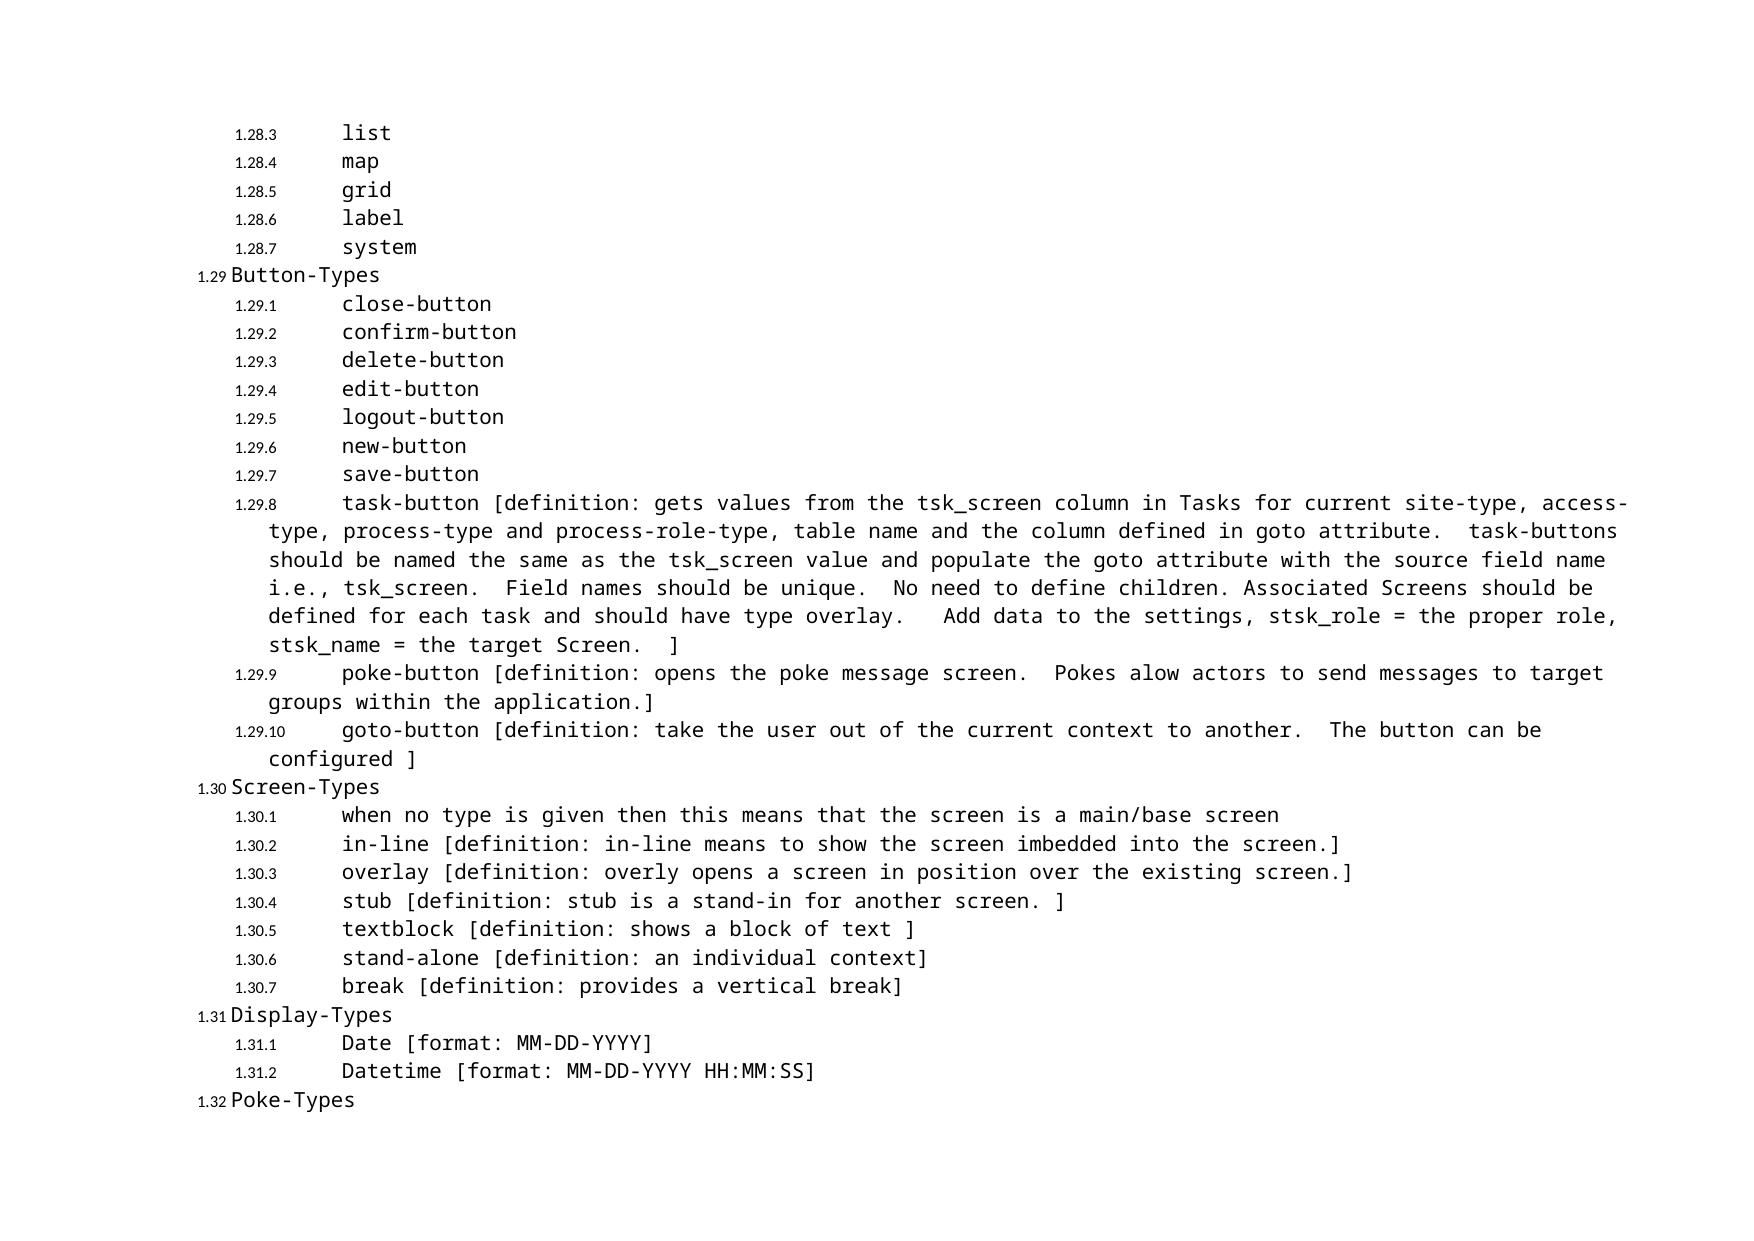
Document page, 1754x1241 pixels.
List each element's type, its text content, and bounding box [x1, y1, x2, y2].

list label [231, 203, 1636, 232]
list grid [231, 175, 1636, 203]
list map [231, 147, 1636, 175]
list Screen-Types [193, 772, 1636, 801]
list confirm-button [231, 317, 1636, 346]
list task-button [definition: gets values from the tsk_screen column in Tasks for current site-type, access-type, process-type and process-role-type, table name and the column defined in goto attribute. task-buttons should be named the same as the tsk_screen value and populate the goto attribute with the source field name i.e., tsk_screen. Field names should be unique. No need to define children. Associated Screens should be defined for each task and should have type overlay. Add data to the settings, stsk_role = the proper role, stsk_name = the target Screen. ] [231, 488, 1636, 658]
list stub [definition: stub is a stand-in for another screen. ] [231, 886, 1636, 914]
list textblock [definition: shows a block of text ] [231, 914, 1636, 943]
list close-button [231, 289, 1636, 317]
list Datetime [format: MM-DD-YYYY HH:MM:SS] [231, 1057, 1636, 1085]
list system [231, 232, 1636, 260]
list Date [format: MM-DD-YYYY] [231, 1028, 1636, 1057]
list break [definition: provides a vertical break] [231, 971, 1636, 1000]
list Button-Types [193, 260, 1636, 289]
list Display-Types [193, 1000, 1636, 1028]
list delete-button [231, 346, 1636, 374]
list goto-button [definition: take the user out of the current context to another. The button can be configured ] [231, 715, 1636, 772]
list Poke-Types [193, 1085, 1636, 1113]
list poke-button [definition: opens the poke message screen. Pokes alow actors to send messages to target groups within the application.] [231, 658, 1636, 715]
list logout-button [231, 402, 1636, 431]
list when no type is given then this means that the screen is a main/base screen [231, 801, 1636, 829]
list in-line [definition: in-line means to show the screen imbedded into the screen.] [231, 829, 1636, 857]
list edit-button [231, 374, 1636, 402]
list save-button [231, 459, 1636, 488]
list list [231, 118, 1636, 147]
list new-button [231, 431, 1636, 459]
list stand-alone [definition: an individual context] [231, 943, 1636, 971]
list overlay [definition: overly opens a screen in position over the existing screen.] [231, 857, 1636, 886]
